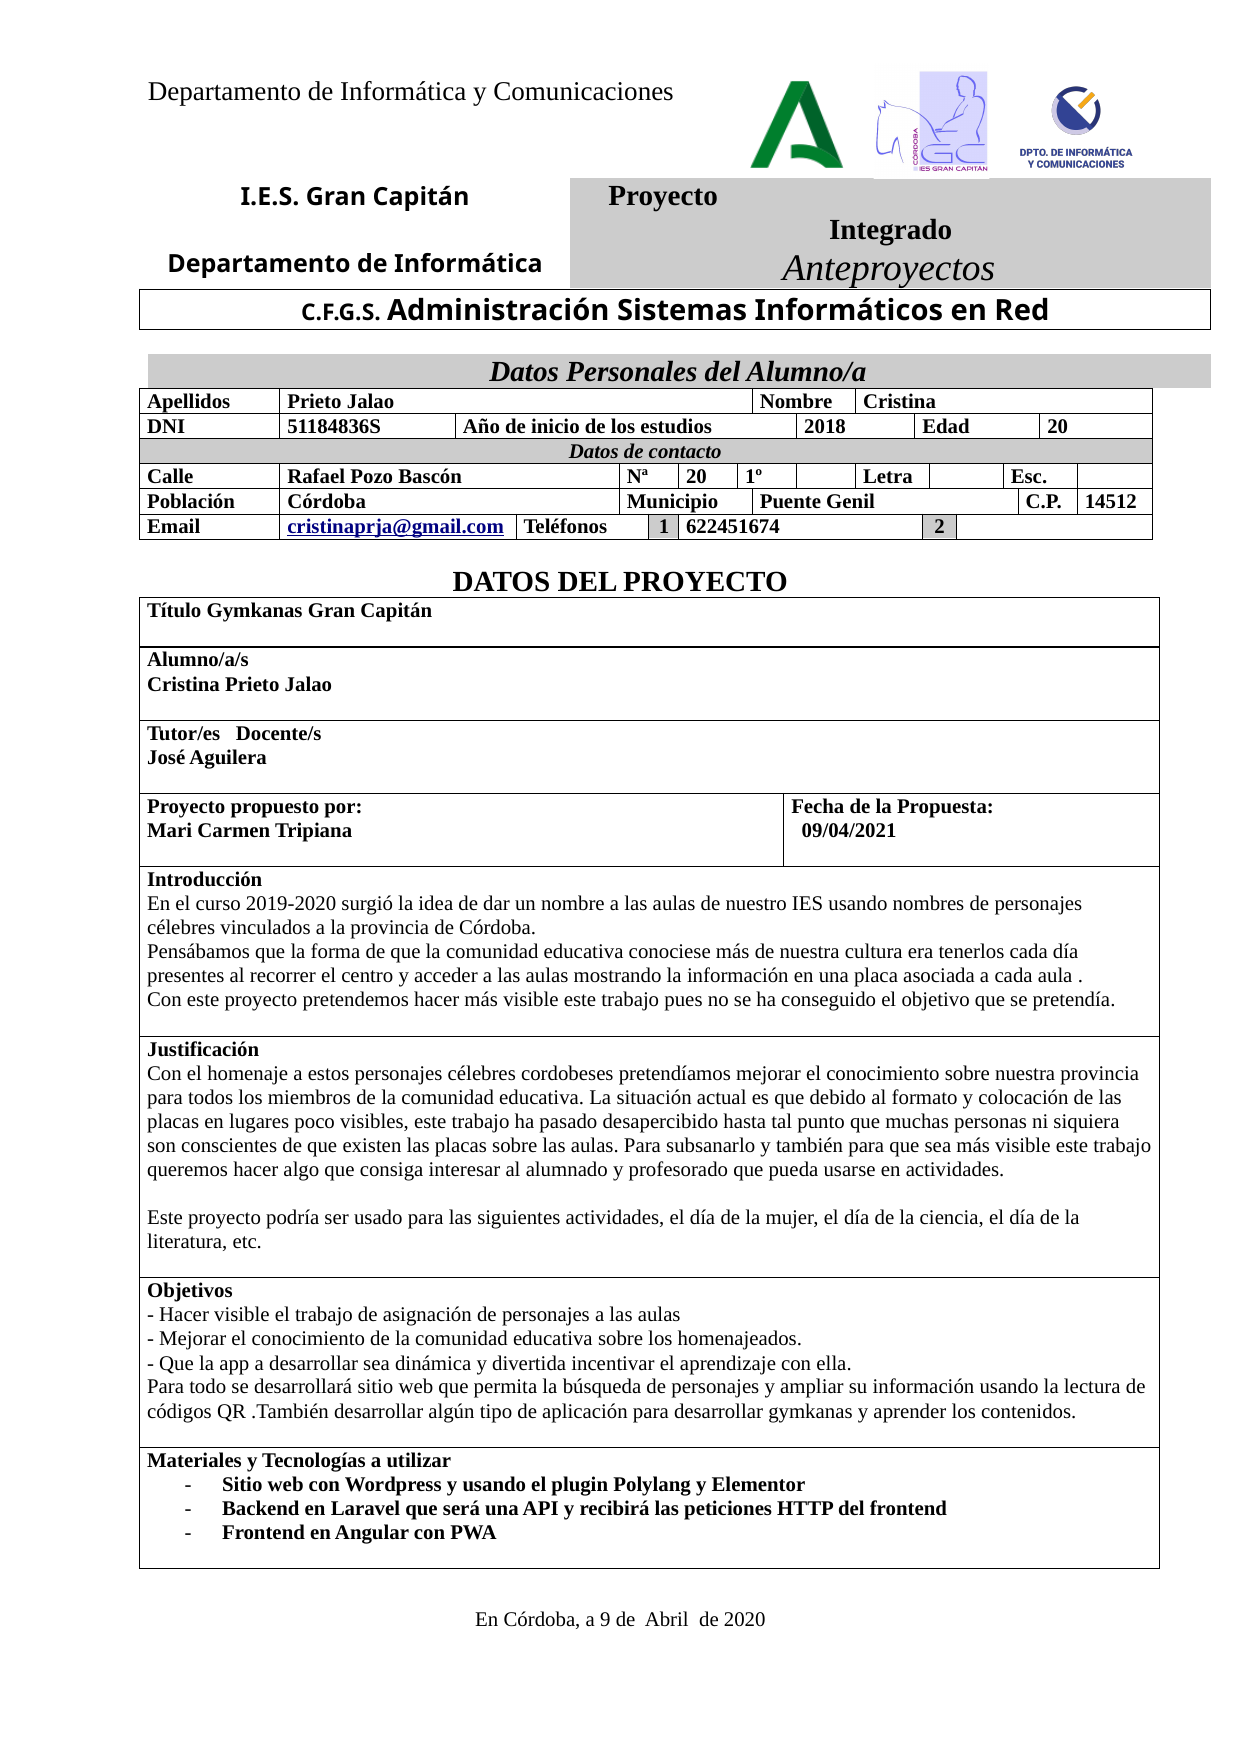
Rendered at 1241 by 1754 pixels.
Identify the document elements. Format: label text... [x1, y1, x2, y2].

table_cell [930, 464, 1003, 488]
table_cell Fecha de la Propuesta: 09/04/2021 [784, 794, 1159, 866]
table_header Proyecto Integrado [570, 178, 1211, 245]
table_cell Alumno/a/s Cristina Prieto Jalao [140, 648, 1159, 719]
table_header Prieto Jalao [280, 389, 752, 413]
text DATOS DEL PROYECTO [148, 564, 1093, 597]
table_cell Calle [140, 464, 279, 488]
table_cell 1º [738, 464, 796, 488]
table_cell cristinaprja@gmail.com [280, 515, 516, 538]
table_header Apellidos [140, 389, 279, 413]
table_cell Teléfonos [517, 515, 648, 538]
table_cell Datos de contacto [140, 439, 1152, 463]
table_cell 20 [1040, 414, 1152, 438]
table_cell 20 [679, 464, 737, 488]
table_cell Rafael Pozo Bascón [280, 464, 619, 488]
table_cell Córdoba [280, 489, 619, 513]
table_cell Municipio [620, 489, 752, 513]
table_cell Email [140, 515, 279, 538]
table_cell Población [140, 489, 279, 513]
table_cell 622451674 [679, 515, 922, 538]
table_cell Departamento de Informática [140, 245, 570, 288]
table_cell [1078, 464, 1152, 488]
table_header Título Gymkanas Gran Capitán [140, 598, 1159, 646]
table_cell Tutor/es Docente/s José Aguilera [140, 721, 1159, 793]
table_cell [797, 464, 855, 488]
table_cell Justificación Con el homenaje a estos personajes célebres cordobeses pretendíamos mejorar el conocimiento sobre nuestra provincia para todos los miembros de la comunidad educativa. La situación actual es que debido al formato y colocación de las placas en lugares poco visibles, este trabajo ha pasado desapercibido hasta tal punto que muchas personas ni siquiera son conscientes de que existen las placas sobre las aulas. Para subsanarlo y también para que sea más visible este trabajo queremos hacer algo que consiga interesar al alumnado y profesorado que pueda usarse en actividades. Este proyecto podría ser usado para las siguientes actividades, el día de la mujer, el día de la ciencia, el día de la literatura, etc. [140, 1037, 1159, 1277]
table_cell C.F.G.S. Administración Sistemas Informáticos en Red [140, 290, 1210, 329]
table_cell Proyecto propuesto por: Mari Carmen Tripiana [140, 794, 783, 866]
table_cell Edad [915, 414, 1039, 438]
table_header I.E.S. Gran Capitán [140, 178, 570, 245]
table_header Nombre [753, 389, 855, 413]
table_cell Introducción En el curso 2019-2020 surgió la idea de dar un nombre a las aulas de nuestro IES usando nombres de personajes célebres vinculados a la provincia de Córdoba. Pensábamos que la forma de que la comunidad educativa conociese más de nuestra cultura era tenerlos cada día presentes al recorrer el centro y acceder a las aulas mostrando la información en una placa asociada a cada aula . Con este proyecto pretendemos hacer más visible este trabajo pues no se ha conseguido el objetivo que se pretendía. [140, 867, 1159, 1036]
table_cell Materiales y Tecnologías a utilizar Sitio web con Wordpress y usando el plugin Polylang y Elementor Backend en Laravel que será una API y recibirá las peticiones HTTP del frontend Frontend en Angular con PWA [140, 1448, 1159, 1568]
text En Córdoba, a 9 de Abril de 2020 [148, 1607, 1093, 1631]
table_cell Letra [856, 464, 929, 488]
table_header Cristina [856, 389, 1152, 413]
table_cell C.P. [1019, 489, 1077, 513]
table_cell 2 [923, 515, 956, 538]
table_cell Anteproyectos [570, 245, 1211, 288]
text Datos Personales del Alumno/a [148, 354, 1211, 388]
table_cell 51184836S [280, 414, 455, 438]
table_cell [957, 515, 1152, 538]
table_cell Esc. [1004, 464, 1077, 488]
table_cell Puente Genil [753, 489, 1018, 513]
table_cell Nª [620, 464, 678, 488]
table_cell DNI [140, 414, 279, 438]
table_cell Objetivos - Hacer visible el trabajo de asignación de personajes a las aulas - Mejorar el conocimiento de la comunidad educativa sobre los homenajeados. - Que la app a desarrollar sea dinámica y divertida incentivar el aprendizaje con ella. Para todo se desarrollará sitio web que permita la búsqueda de personajes y ampliar su información usando la lectura de códigos QR .También desarrollar algún tipo de aplicación para desarrollar gymkanas y aprender los contenidos. [140, 1278, 1159, 1447]
table_cell Año de inicio de los estudios [456, 414, 796, 438]
table_cell 2018 [797, 414, 914, 438]
table_cell 14512 [1078, 489, 1152, 513]
table_cell 1 [649, 515, 678, 538]
